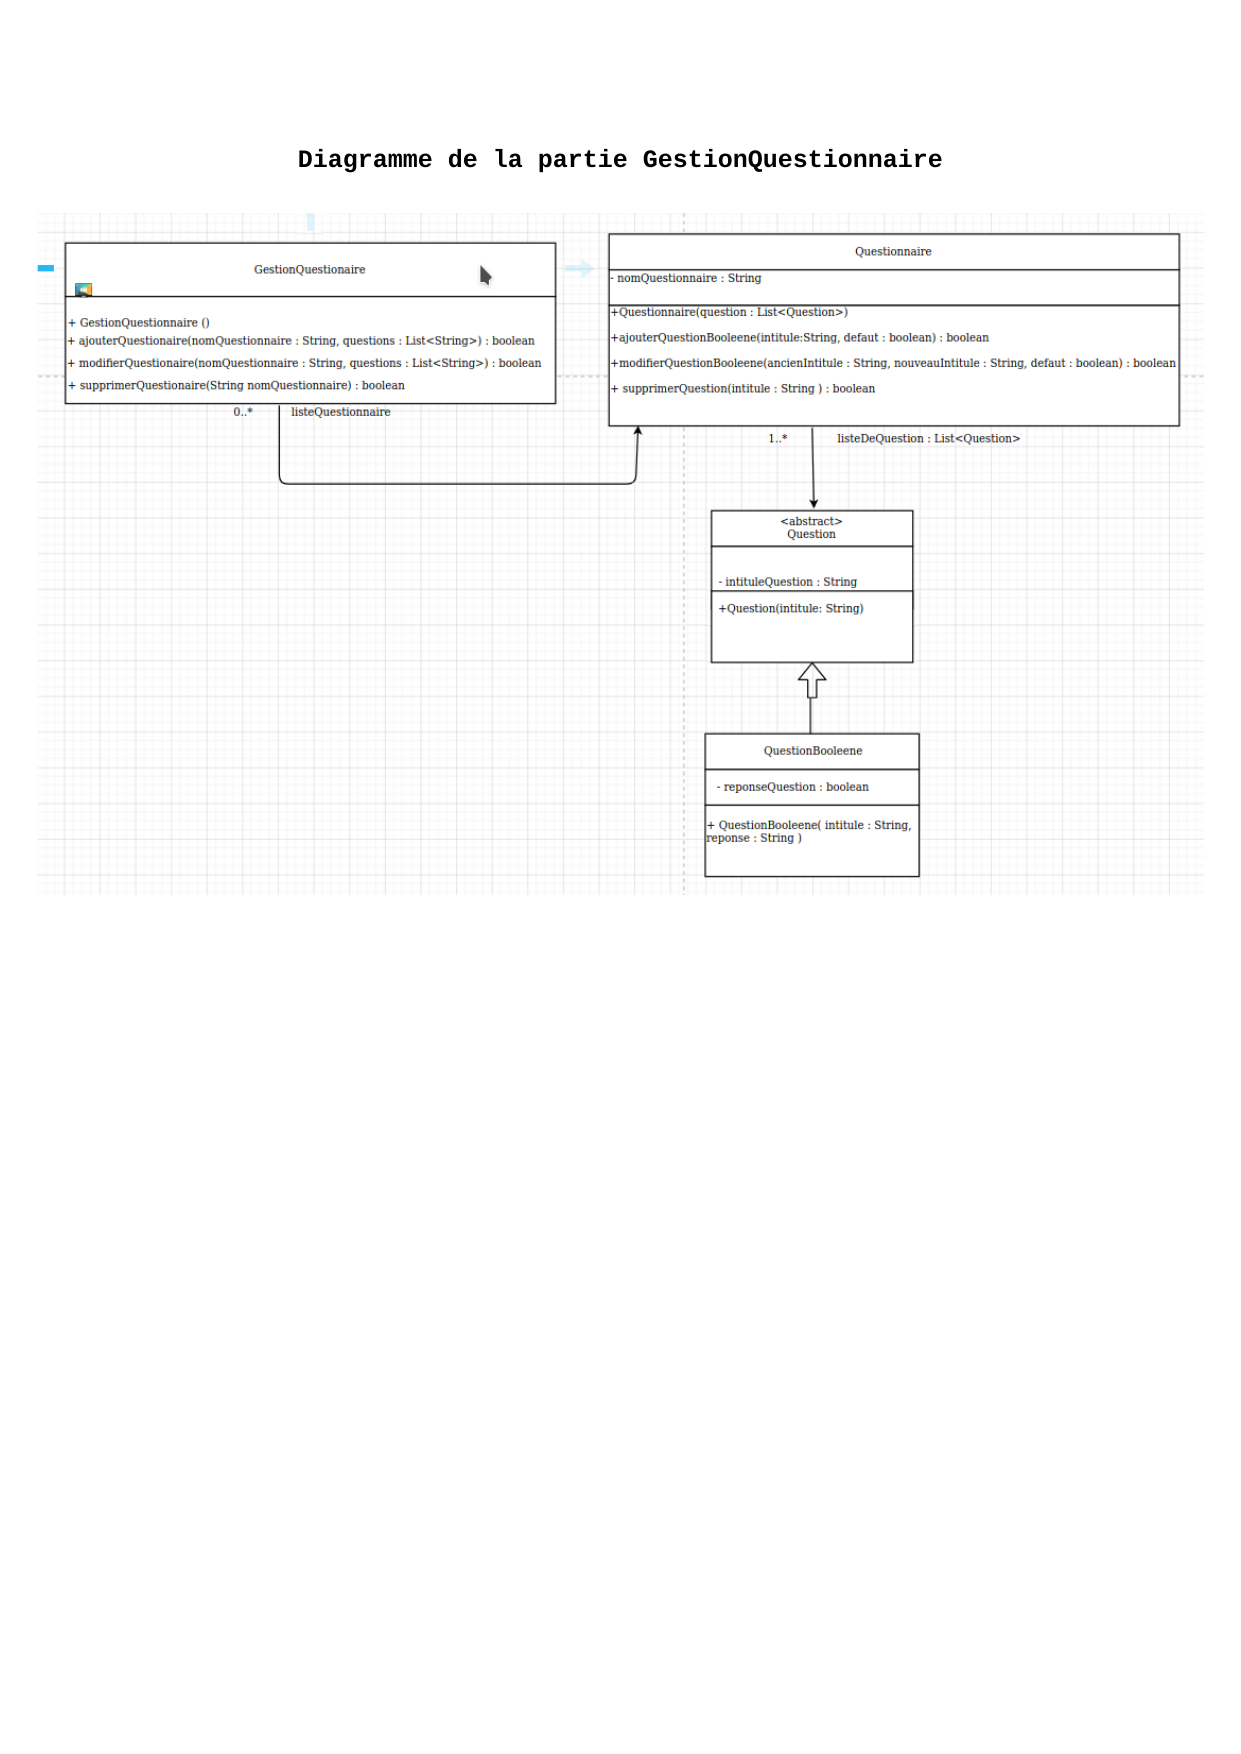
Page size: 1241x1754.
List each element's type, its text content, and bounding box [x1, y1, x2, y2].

picture [37, 213, 1204, 895]
text Diagramme de la partie GestionQuestionnaire [118, 146, 1122, 175]
